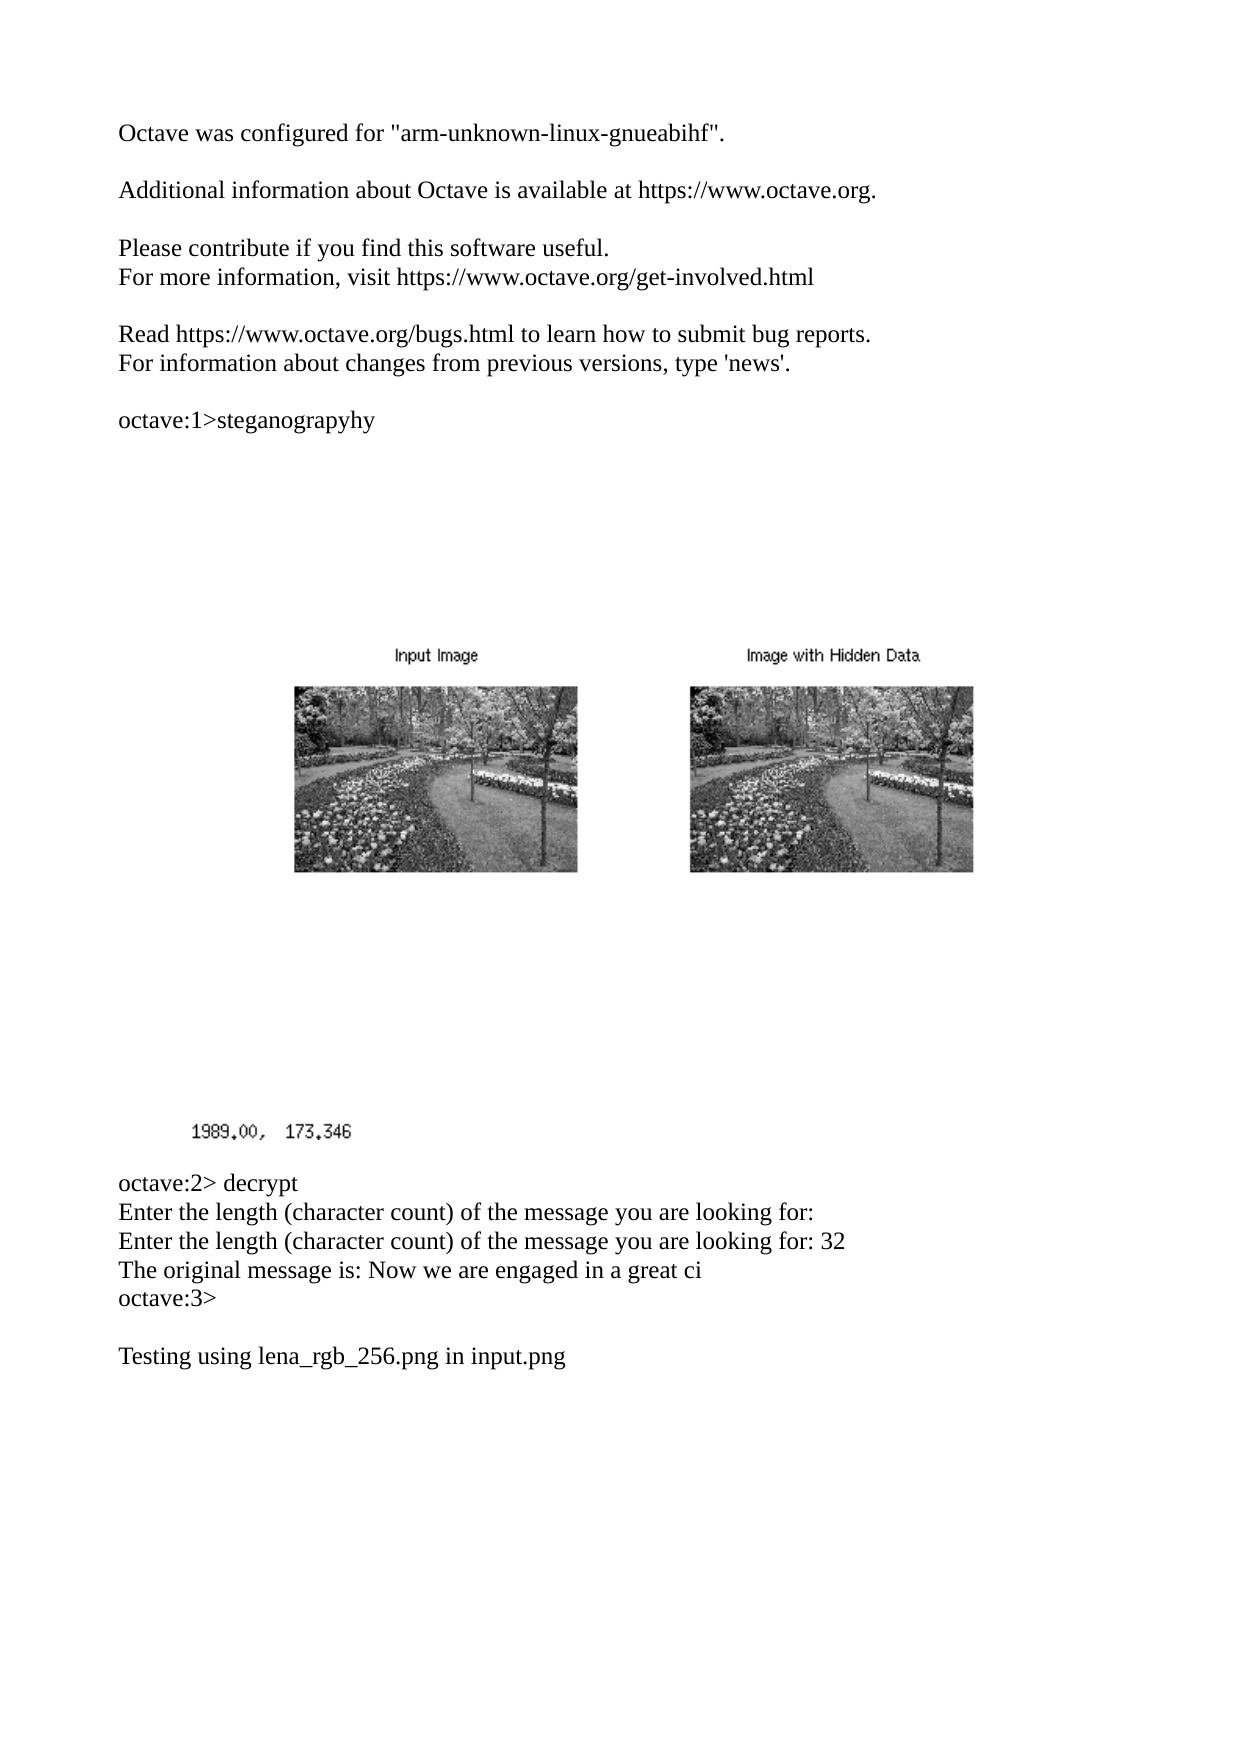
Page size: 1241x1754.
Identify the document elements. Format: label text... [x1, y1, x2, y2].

text Octave was configured for "arm-unknown-linux-gnueabihf". [118, 118, 1122, 147]
text Additional information about Octave is available at https://www.octave.org. [118, 176, 1122, 204]
text For information about changes from previous versions, type 'news'. [118, 348, 1122, 377]
text The original message is: Now we are engaged in a great ci [118, 1255, 1122, 1283]
text Testing using lena_rgb_256.png in input.png [118, 1341, 1122, 1370]
text Please contribute if you find this software useful. [118, 233, 1122, 262]
picture [182, 463, 1058, 1140]
text Enter the length (character count) of the message you are looking for: 32 [118, 1226, 1122, 1255]
text Enter the length (character count) of the message you are looking for: [118, 1197, 1122, 1226]
text For more information, visit https://www.octave.org/get-involved.html [118, 262, 1122, 291]
text octave:3> [118, 1283, 1122, 1312]
text Read https://www.octave.org/bugs.html to learn how to submit bug reports. [118, 319, 1122, 348]
text octave:1>steganograpyhy [118, 406, 1122, 434]
text octave:2> decrypt [118, 1168, 1122, 1197]
